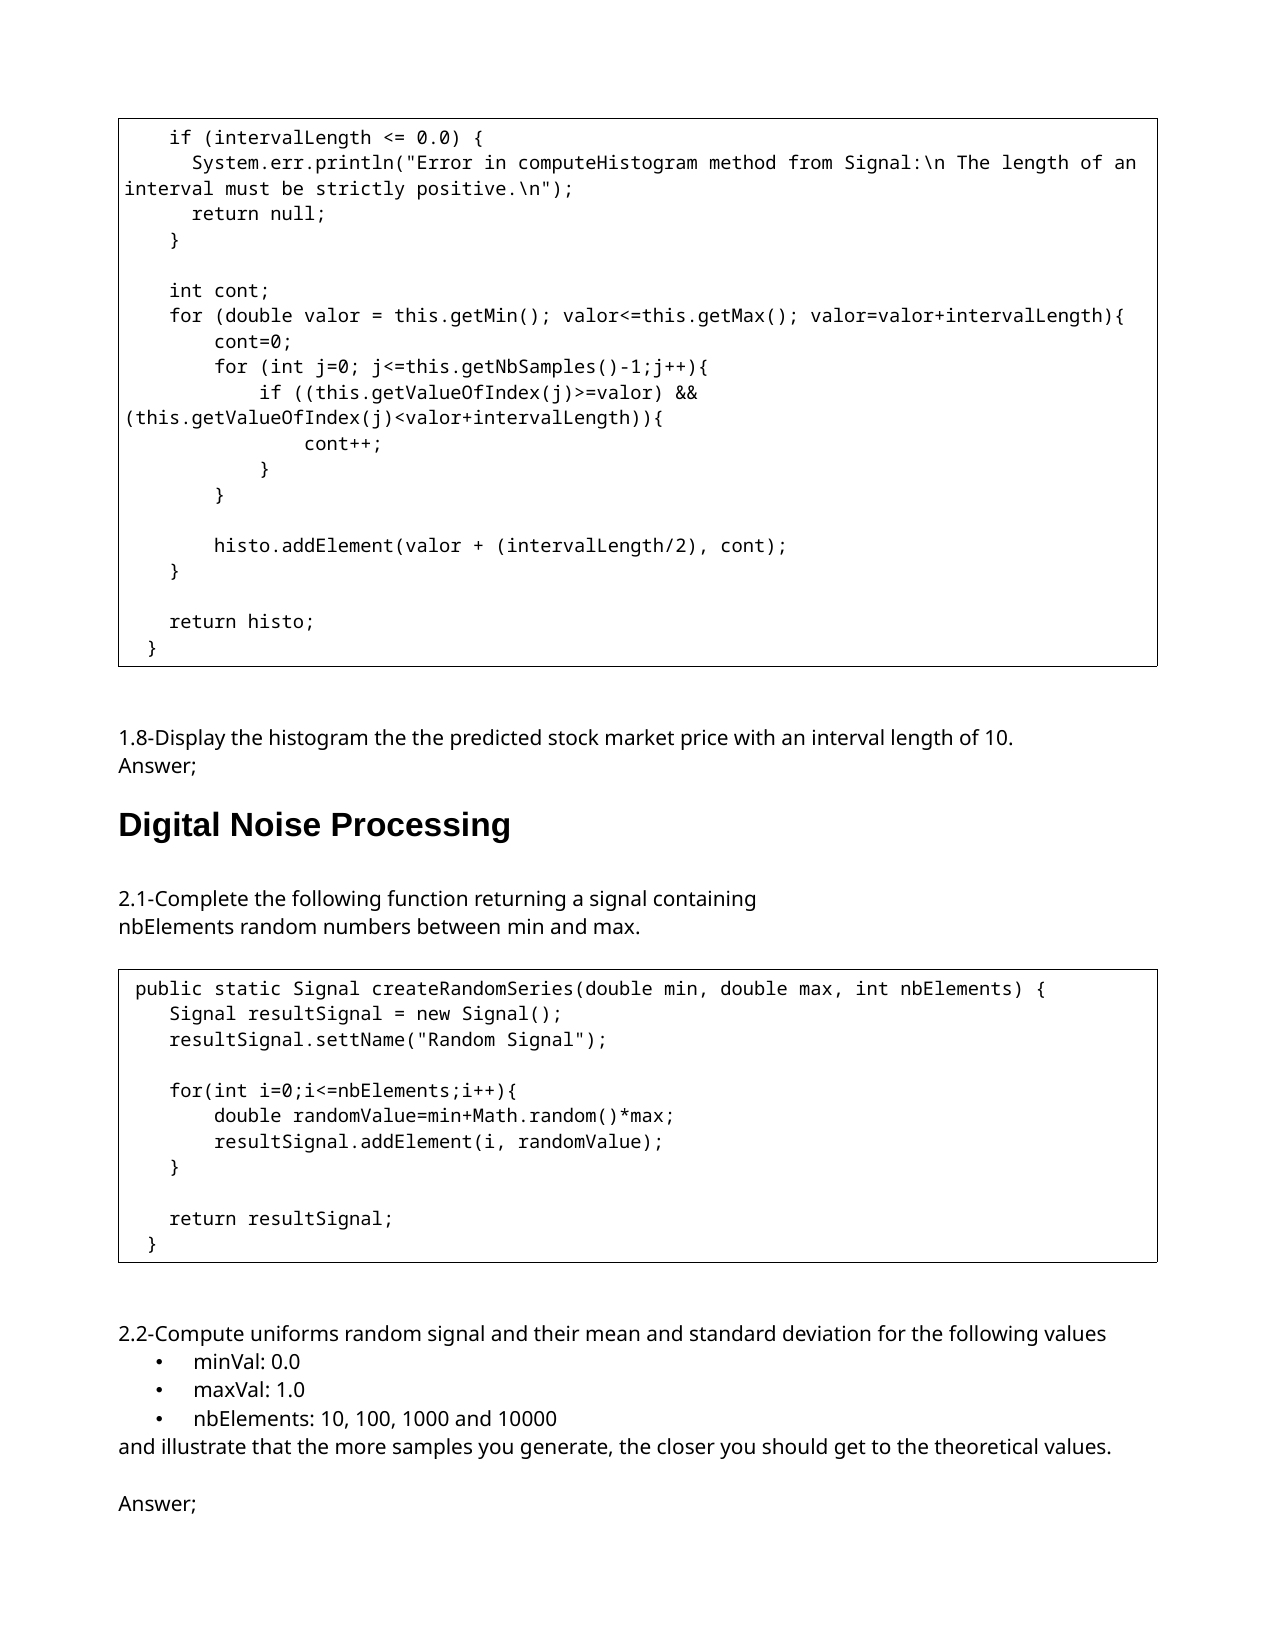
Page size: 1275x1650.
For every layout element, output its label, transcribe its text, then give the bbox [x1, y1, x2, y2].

list maxVal: 1.0 [156, 1376, 1157, 1404]
text 2.2-Compute uniforms random signal and their mean and standard deviation for the following values [118, 1319, 1157, 1347]
text and illustrate that the more samples you generate, the closer you should get to the theoretical values. [118, 1432, 1157, 1461]
text Answer; [118, 751, 1157, 779]
list nbElements: 10, 100, 1000 and 10000 [156, 1404, 1157, 1432]
table_header if (intervalLength <= 0.0) { System.err.println("Error in computeHistogram method from Signal:\n The length of an interval must be strictly positive.\n"); return null; } int cont; for (double valor = this.getMin(); valor<=this.getMax(); valor=valor+intervalLength){ cont=0; for (int j=0; j<=this.getNbSamples()-1;j++){ if ((this.getValueOfIndex(j)>=valor) && (this.getValueOfIndex(j)<valor+intervalLength)){ cont++; } } histo.addElement(valor + (intervalLength/2), cont); } return histo; } [119, 119, 1157, 666]
text 1.8-Display the histogram the the predicted stock market price with an interval length of 10. [118, 723, 1157, 751]
text 2.1-Complete the following function returning a signal containing [118, 884, 1157, 912]
table_header public static Signal createRandomSeries(double min, double max, int nbElements) { Signal resultSignal = new Signal(); resultSignal.settName("Random Signal"); for(int i=0;i<=nbElements;i++){ double randomValue=min+Math.random()*max; resultSignal.addElement(i, randomValue); } return resultSignal; } [119, 970, 1157, 1262]
list minVal: 0.0 [156, 1347, 1157, 1376]
text nbElements random numbers between min and max. [118, 912, 1157, 941]
subtitle Digital Noise Processing [118, 804, 1157, 843]
text Answer; [118, 1489, 1157, 1518]
